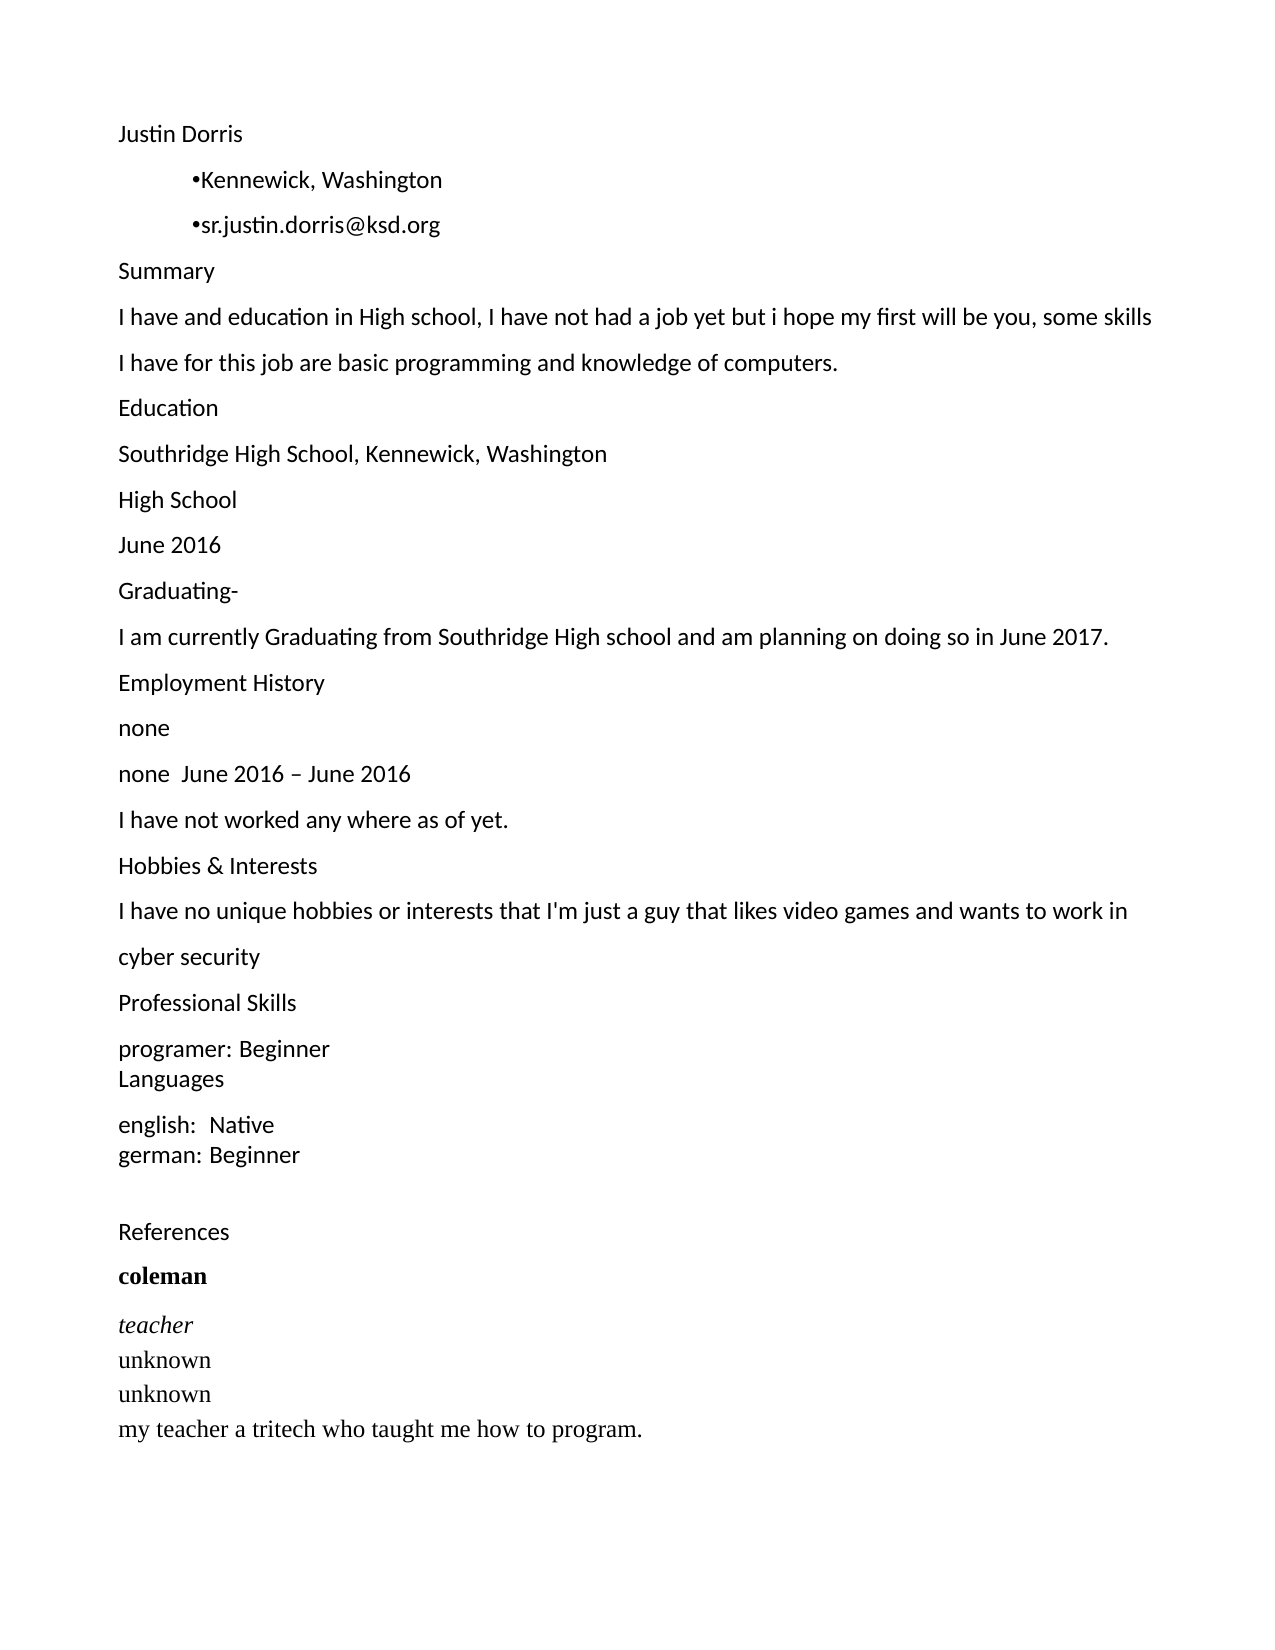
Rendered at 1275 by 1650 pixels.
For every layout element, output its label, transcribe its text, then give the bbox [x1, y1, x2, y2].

table_header Native [209, 1109, 316, 1139]
text High School [118, 484, 1157, 514]
text I am currently Graduating from Southridge High school and am planning on doing so in June 2017. [118, 621, 1157, 652]
text Languages [118, 1063, 1157, 1094]
text I have and education in High school, I have not had a job yet but i hope my first will be you, some skills I have for this job are basic programming and knowledge of computers. [118, 301, 1157, 377]
list sr.justin.dorris@ksd.org [118, 209, 1157, 240]
text I have no unique hobbies or interests that I'm just a guy that likes video games and wants to work in cyber security [118, 896, 1157, 972]
text I have not worked any where as of yet. [118, 804, 1157, 834]
text teacher [118, 1311, 913, 1339]
text References [118, 1216, 1157, 1246]
table_header programer: [118, 1033, 239, 1063]
text June 2016 [118, 530, 1157, 560]
text Justin Dorris [118, 118, 1157, 149]
text coleman [118, 1261, 913, 1290]
text Professional Skills [118, 987, 1157, 1017]
table_header english: [118, 1109, 209, 1139]
text Employment History [118, 667, 1157, 697]
text Graduating- [118, 575, 1157, 606]
table_cell german: [118, 1140, 209, 1170]
text Southridge High School, Kennewick, Washington [118, 438, 1157, 469]
text none June 2016 – June 2016 [118, 758, 1157, 789]
text my teacher a tritech who taught me how to program. [118, 1414, 913, 1443]
text Education [118, 392, 1157, 423]
table_cell Beginner [209, 1140, 316, 1170]
text unknown [118, 1379, 913, 1408]
text Summary [118, 255, 1157, 286]
table_header Beginner [239, 1033, 346, 1063]
text unknown [118, 1345, 913, 1374]
text Hobbies & Interests [118, 850, 1157, 880]
text none [118, 713, 1157, 743]
list Kennewick, Washington [118, 164, 1157, 194]
